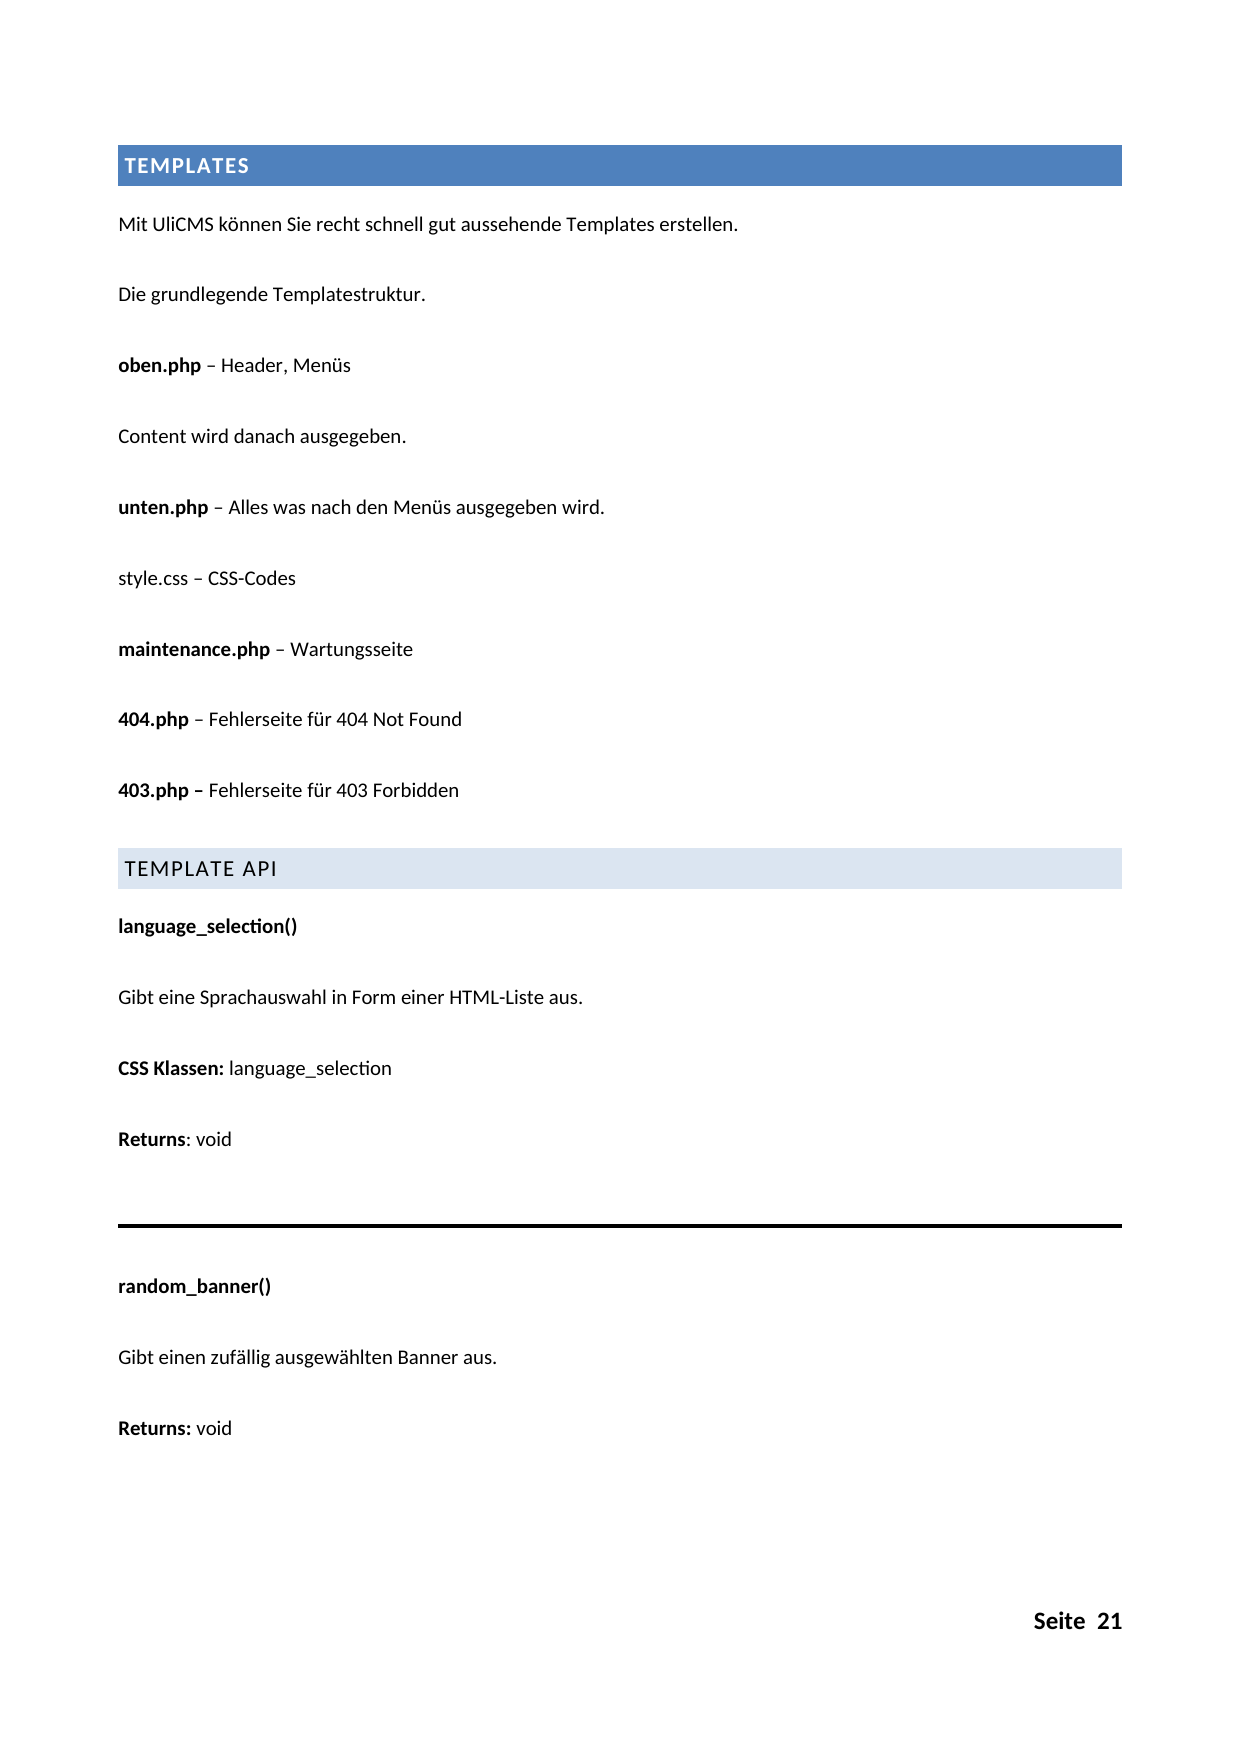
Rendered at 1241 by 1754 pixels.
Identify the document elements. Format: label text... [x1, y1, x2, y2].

text random_banner() [118, 1273, 1122, 1298]
text style.css – CSS-Codes [118, 565, 1122, 590]
text 403.php – Fehlerseite für 403 Forbidden [118, 777, 1122, 803]
text oben.php – Header, Menüs [118, 352, 1122, 378]
text maintenance.php – Wartungsseite [118, 636, 1122, 661]
text CSS Klassen: language_selection [118, 1055, 1122, 1081]
text language_selection() [118, 914, 1122, 939]
text Gibt einen zufällig ausgewählten Banner aus. [118, 1344, 1122, 1369]
subtitle Templates [124, 151, 1116, 179]
text Gibt eine Sprachauswahl in Form einer HTML-Liste aus. [118, 984, 1122, 1010]
text unten.php – Alles was nach den Menüs ausgegeben wird. [118, 494, 1122, 519]
text Mit UliCMS können Sie recht schnell gut aussehende Templates erstellen. [118, 211, 1122, 236]
text Returns: void [118, 1126, 1122, 1152]
text 404.php – Fehlerseite für 404 Not Found [118, 707, 1122, 732]
text Content wird danach ausgegeben. [118, 423, 1122, 449]
text Returns: void [118, 1415, 1122, 1440]
subtitle Template API [124, 855, 1116, 882]
text Die grundlegende Templatestruktur. [118, 282, 1122, 307]
